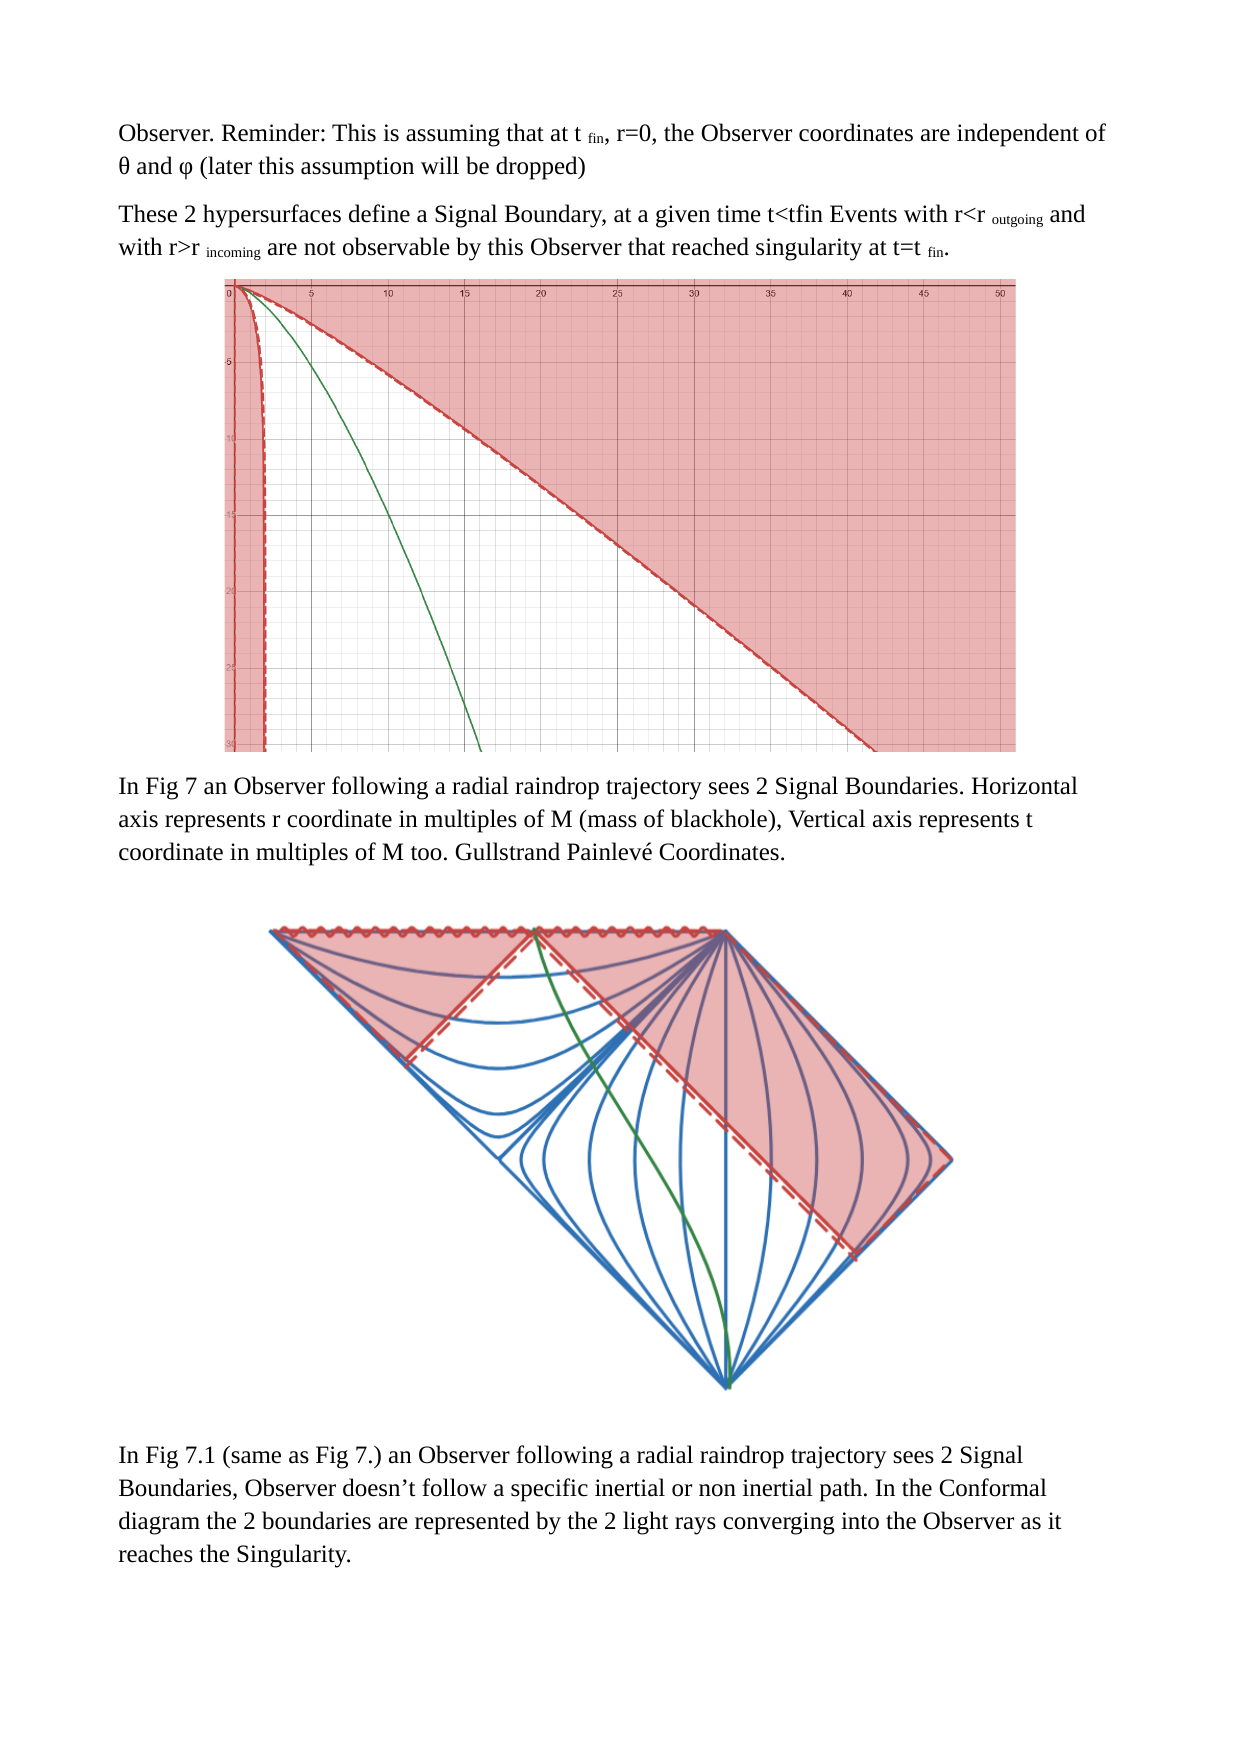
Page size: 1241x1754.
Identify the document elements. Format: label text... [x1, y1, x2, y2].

text These 2 hypersurfaces define a Signal Boundary, at a given time t<tfin Events with r<r outgoing and with r>r incoming are not observable by this Observer that reached singularity at t=t fin. [118, 199, 1122, 261]
picture [224, 279, 1016, 752]
text Observer. Reminder: This is assuming that at t fin, r=0, the Observer coordinates are independent of θ and φ (later this assumption will be dropped) [118, 118, 1122, 180]
picture [226, 884, 1014, 1421]
text In Fig 7 an Observer following a radial raindrop trajectory sees 2 Signal Boundaries. Horizontal axis represents r coordinate in multiples of M (mass of blackhole), Vertical axis represents t coordinate in multiples of M too. Gullstrand Painlevé Coordinates. [118, 771, 1122, 866]
text In Fig 7.1 (same as Fig 7.) an Observer following a radial raindrop trajectory sees 2 Signal Boundaries, Observer doesn’t follow a specific inertial or non inertial path. In the Conformal diagram the 2 boundaries are represented by the 2 light rays converging into the Observer as it reaches the Singularity. [118, 1440, 1122, 1568]
